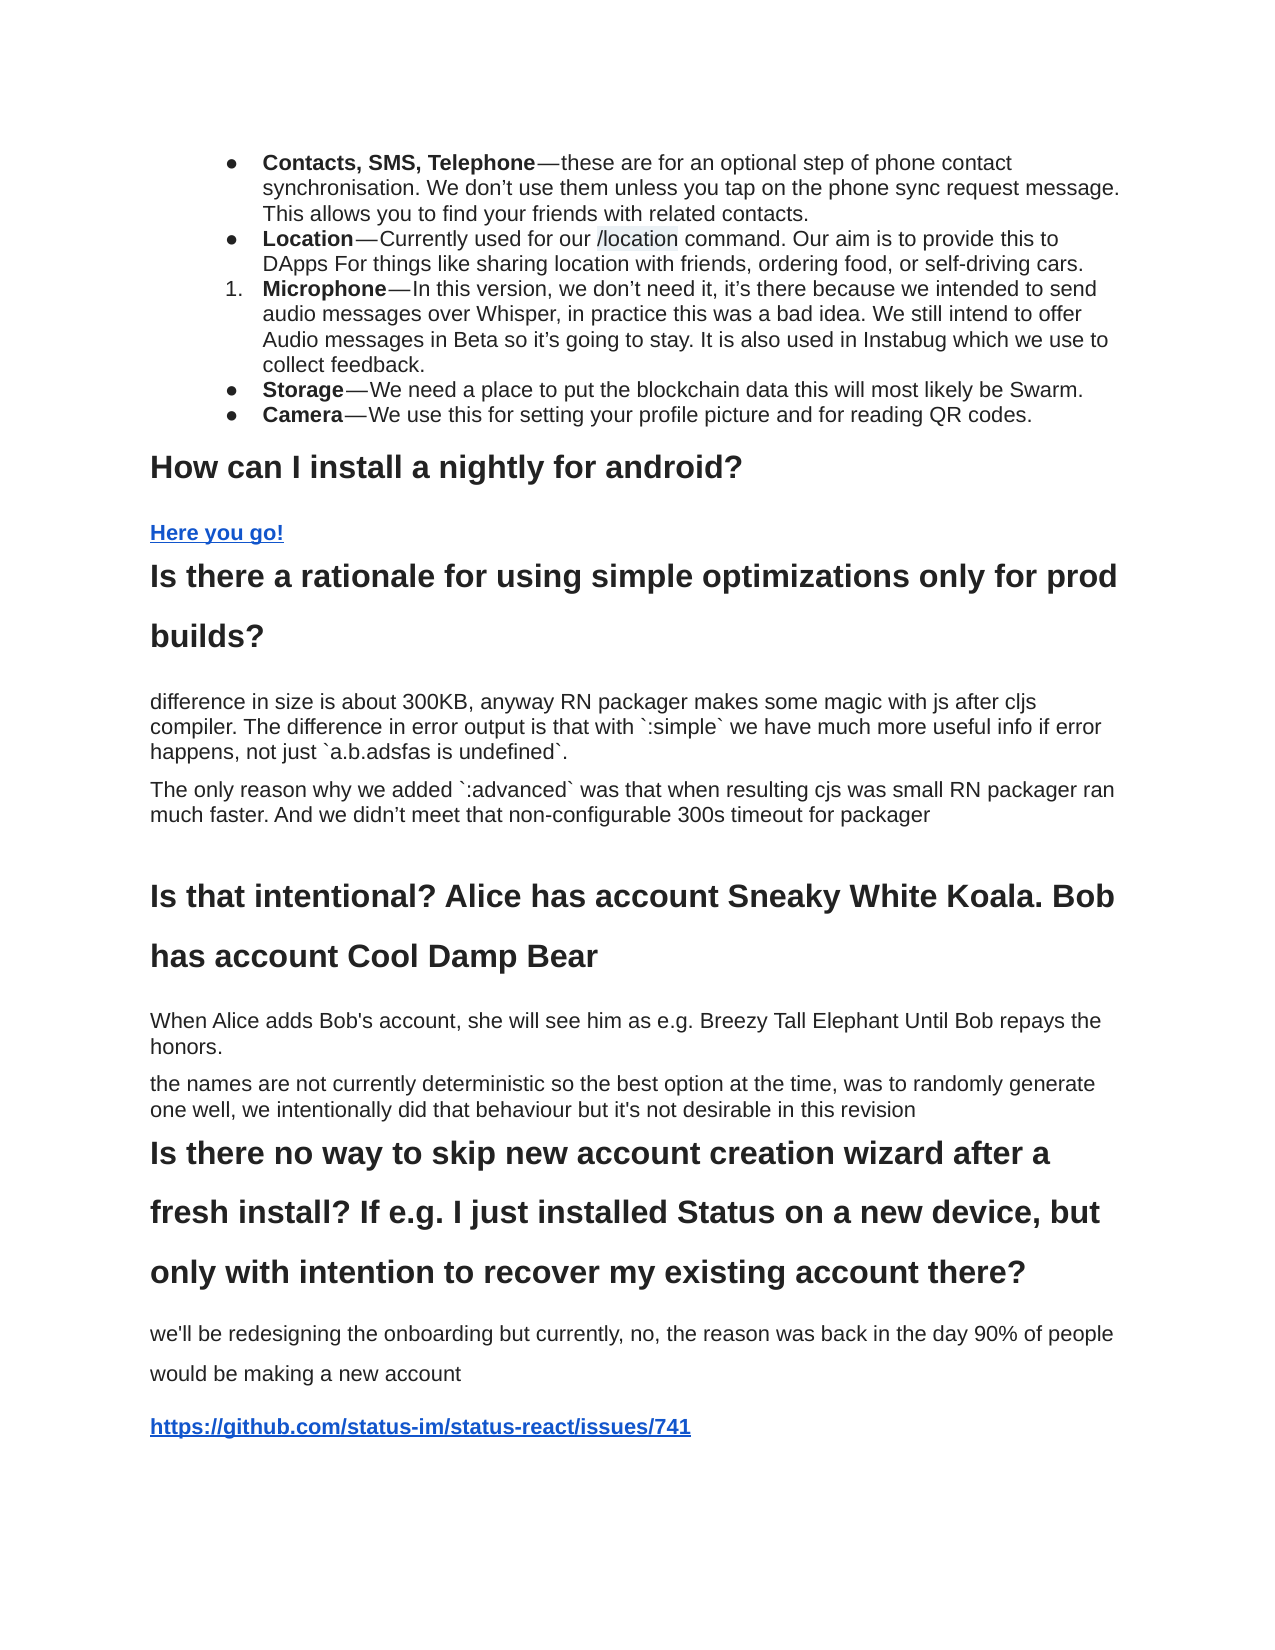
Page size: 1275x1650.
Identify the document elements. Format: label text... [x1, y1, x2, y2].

list Microphone — In this version, we don’t need it, it’s there because we intended to send audio messages over Whisper, in practice this was a bad idea. We still intend to offer Audio messages in Beta so it’s going to stay. It is also used in Instabug which we use to collect feedback. [225, 276, 1125, 377]
text https://github.com/status-im/status-react/issues/741 [150, 1413, 1125, 1439]
text When Alice adds Bob's account, she will see him as e.g. Breezy Tall Elephant Until Bob repays the honors. [150, 1008, 1125, 1059]
subtitle Is there no way to skip new account creation wizard after a fresh install? If e.g. I just installed Status on a new device, but only with intention to recover my existing account there? [150, 1122, 1125, 1290]
list Camera — We use this for setting your profile picture and for reading QR codes. [225, 402, 1125, 427]
text Here you go! [150, 520, 1125, 545]
subtitle Is there a rationale for using simple optimizations only for prod builds? [150, 545, 1125, 654]
list Contacts, SMS, Telephone — these are for an optional step of phone contact synchronisation. We don’t use them unless you tap on the phone sync request message. This allows you to find your friends with related contacts. [225, 150, 1125, 226]
subtitle we'll be redesigning the onboarding but currently, no, the reason was back in the day 90% of people would be making a new account [150, 1308, 1125, 1386]
text The only reason why we added `:advanced` was that when resulting cjs was small RN packager ran much faster. And we didn’t meet that non-configurable 300s timeout for packager [150, 777, 1125, 827]
list Location — Currently used for our /location command. Our aim is to provide this to DApps For things like sharing location with friends, ordering food, or self-driving cars. [225, 226, 1125, 276]
text difference in size is about 300KB, anyway RN packager makes some magic with js after cljs compiler. The difference in error output is that with `:simple` we have much more useful info if error happens, not just `a.b.adsfas is undefined`. [150, 689, 1125, 764]
list Storage — We need a place to put the blockchain data this will most likely be Swarm. [225, 377, 1125, 402]
text the names are not currently deterministic so the best option at the time, was to randomly generate one well, we intentionally did that behaviour but it's not desirable in this revision [150, 1071, 1125, 1122]
subtitle How can I install a nightly for android? [150, 436, 1125, 485]
subtitle Is that intentional? Alice has account Sneaky White Koala. Bob has account Cool Damp Bear [150, 865, 1125, 974]
